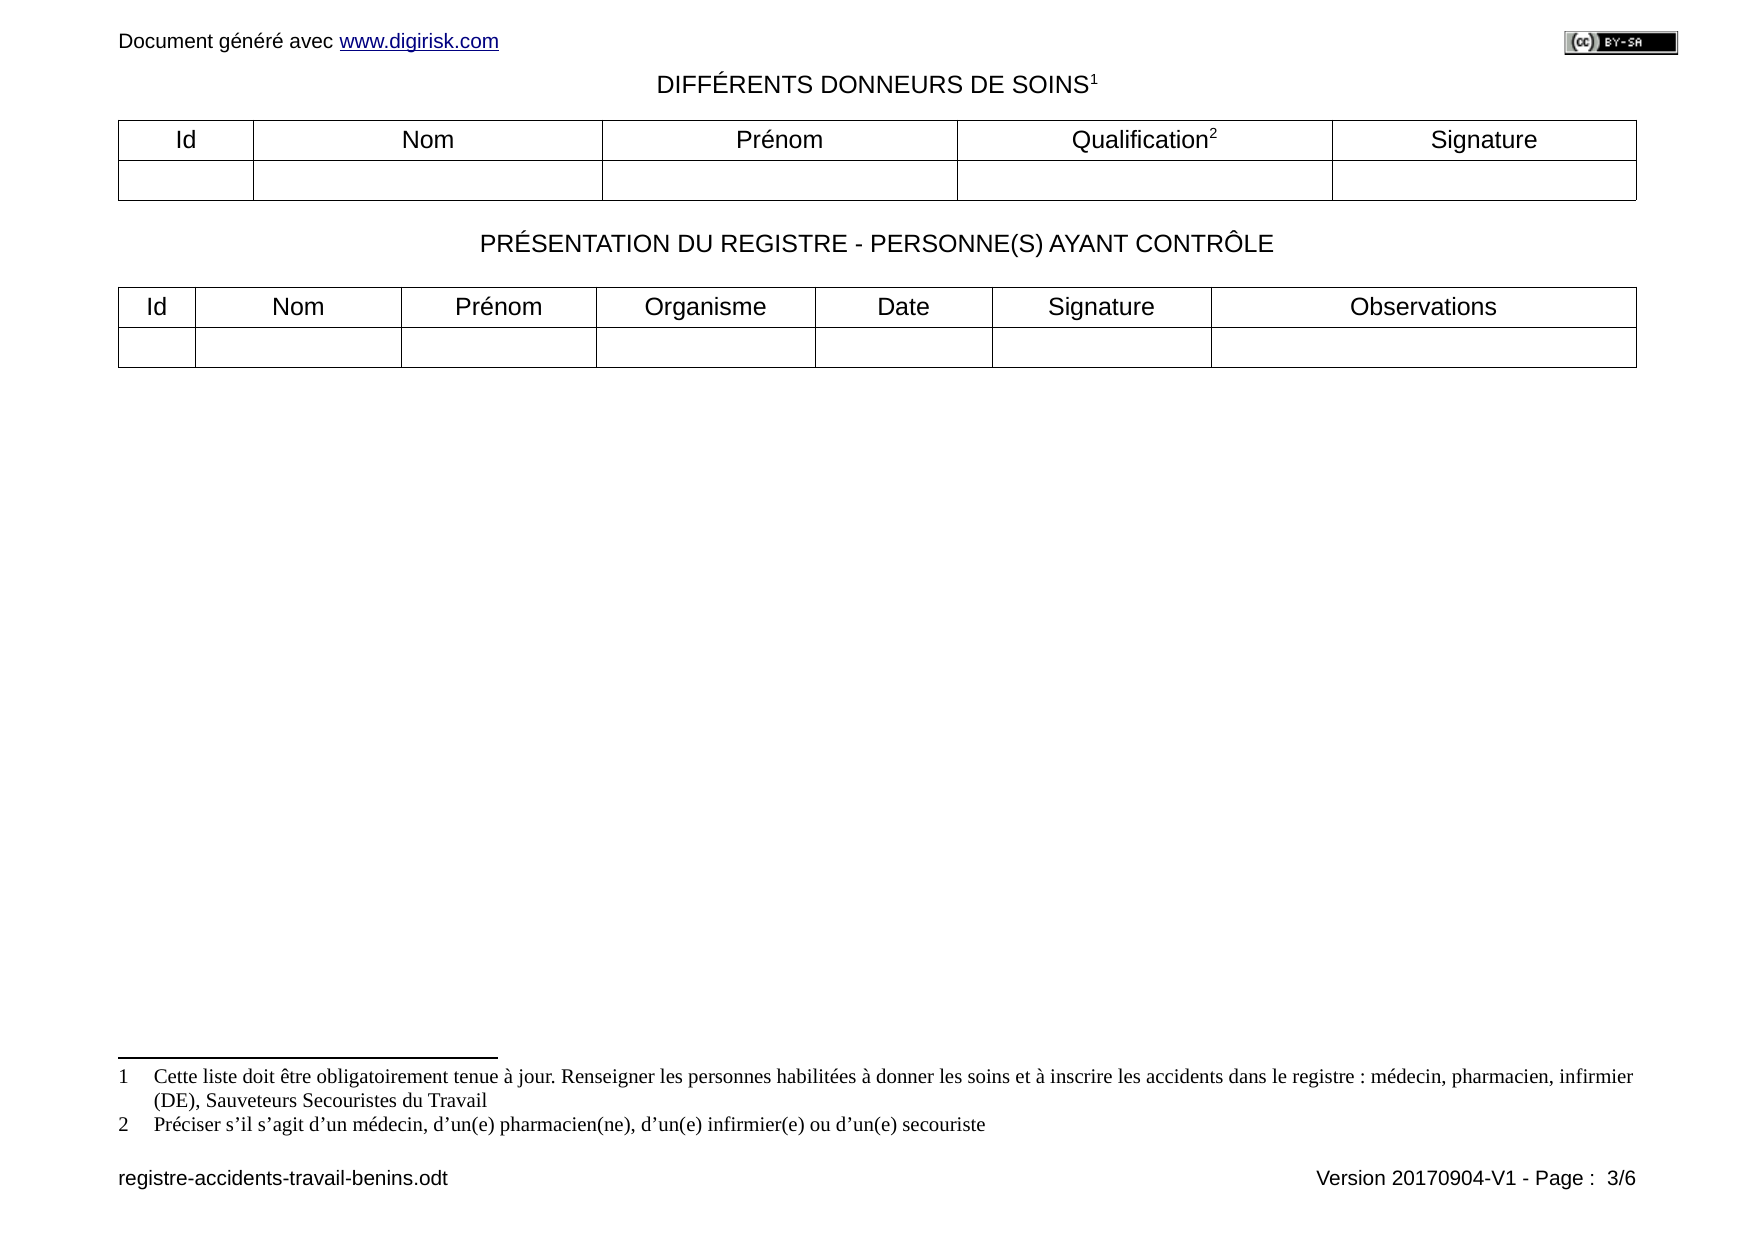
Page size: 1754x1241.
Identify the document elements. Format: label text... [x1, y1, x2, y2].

table_header Nom [254, 121, 602, 160]
table_cell [1212, 328, 1636, 367]
table_cell [254, 161, 602, 200]
table_header Observations [1212, 288, 1636, 327]
table_header Prénom [402, 288, 596, 327]
table_header Organisme [597, 288, 815, 327]
text PRÉSENTATION DU REGISTRE - PERSONNE(S) AYANT CONTRÔLE [118, 229, 1636, 258]
table_cell [119, 161, 253, 200]
table_header Qualification [958, 121, 1332, 160]
text DIFFÉRENTS DONNEURS DE SOINS [118, 71, 1636, 99]
table_header Id [119, 121, 253, 160]
table_cell [597, 328, 815, 367]
table_cell [1333, 161, 1636, 200]
text Cette liste doit être obligatoirement tenue à jour. Renseigner les personnes habilitées à donner les soins et à inscrire les accidents dans le registre : médecin, pharmacien, infirmier (DE), Sauveteurs Secouristes du Travail [118, 1064, 1636, 1112]
table_cell [603, 161, 957, 200]
table_cell [196, 328, 401, 367]
table_header Signature [1333, 121, 1636, 160]
table_cell [119, 328, 195, 367]
table_header Id [119, 288, 195, 327]
picture [1564, 31, 1679, 55]
table_cell [402, 328, 596, 367]
table_cell [816, 328, 992, 367]
table_header Nom [196, 288, 401, 327]
table_header Date [816, 288, 992, 327]
table_header Prénom [603, 121, 957, 160]
table_header Signature [993, 288, 1211, 327]
table_cell [958, 161, 1332, 200]
table_cell [993, 328, 1211, 367]
